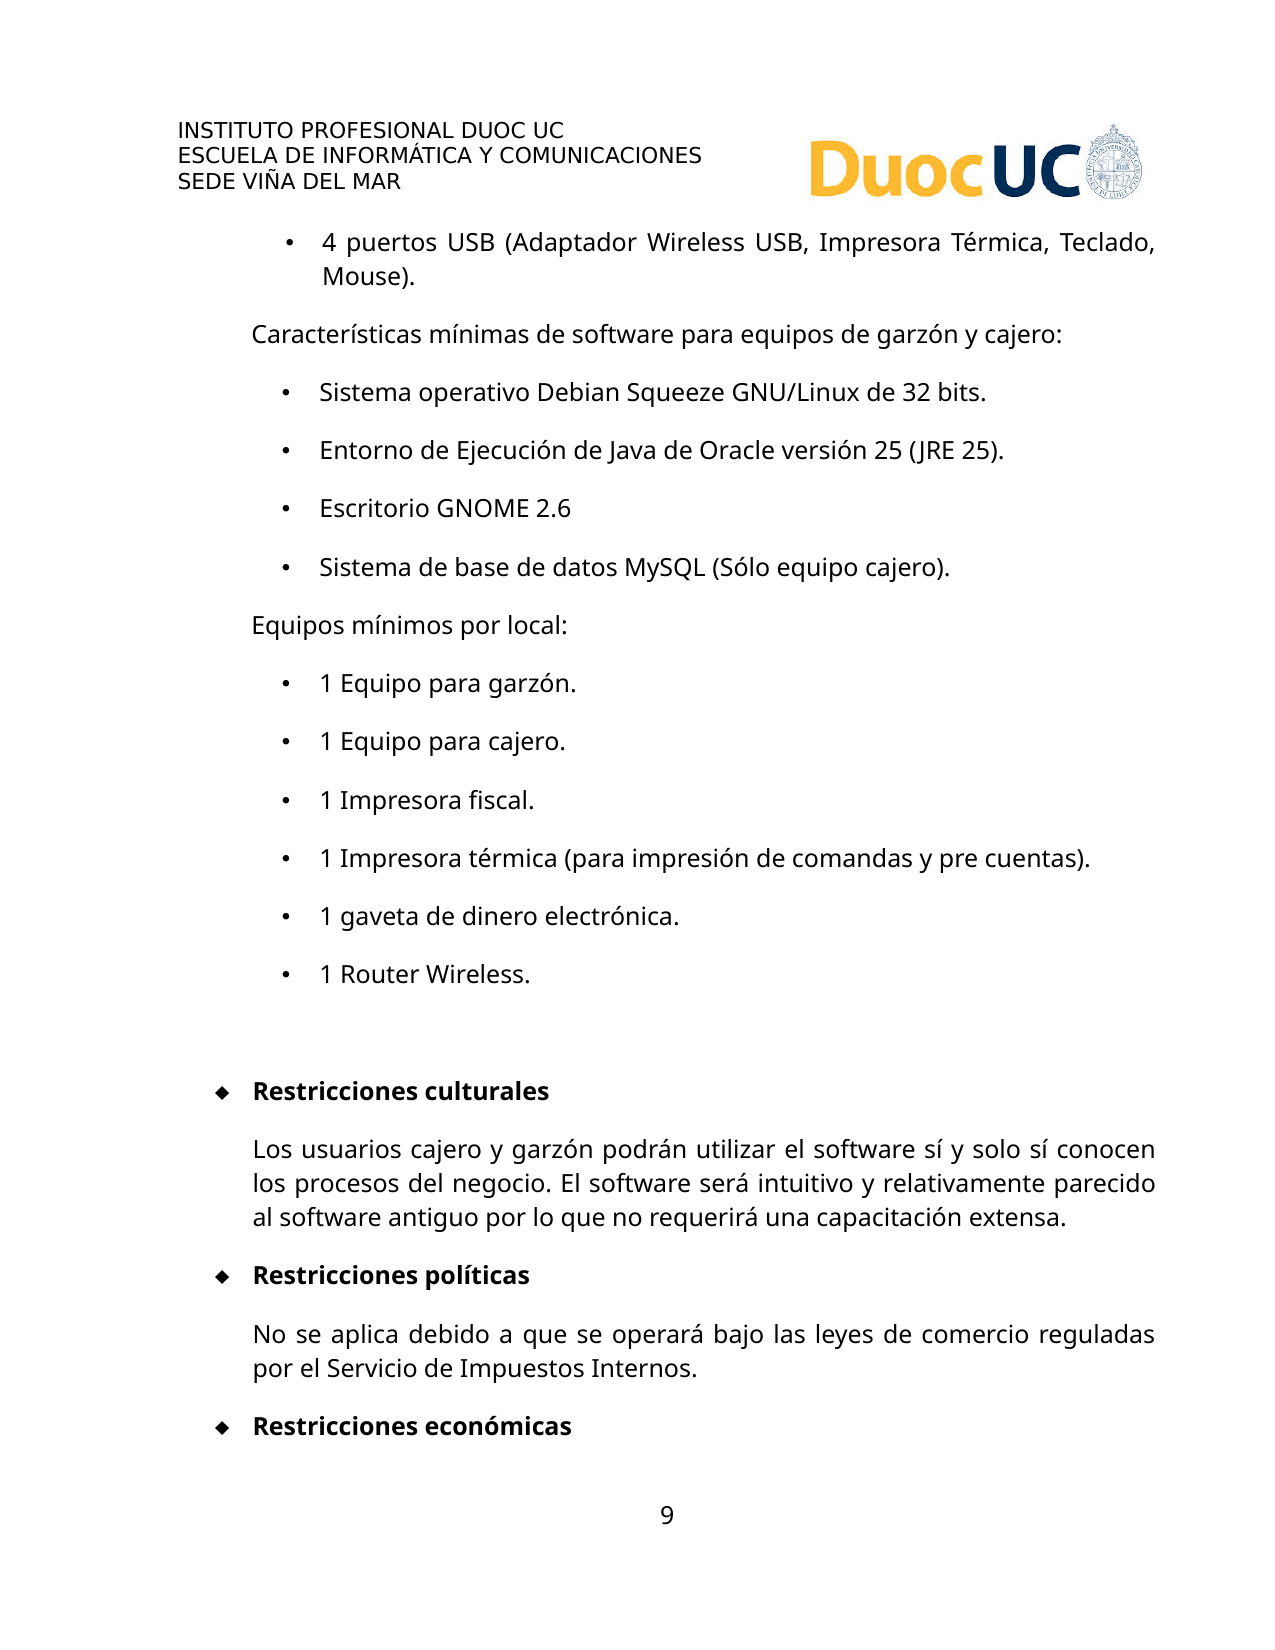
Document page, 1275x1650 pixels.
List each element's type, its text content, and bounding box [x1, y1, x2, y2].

list Sistema de base de datos MySQL (Sólo equipo cajero). [282, 549, 1157, 583]
list 1 gaveta de dinero electrónica. [282, 899, 1157, 933]
picture [794, 120, 1154, 203]
text Características mínimas de software para equipos de garzón y cajero: [177, 316, 1157, 351]
list 1 Equipo para garzón. [282, 666, 1157, 700]
list Entorno de Ejecución de Java de Oracle versión 25 (JRE 25). [282, 433, 1157, 467]
list Sistema operativo Debian Squeeze GNU/Linux de 32 bits. [282, 375, 1157, 409]
list 4 puertos USB (Adaptador Wireless USB, Impresora Térmica, Teclado, Mouse). [285, 224, 1157, 292]
list 1 Impresora térmica (para impresión de comandas y pre cuentas). [282, 841, 1157, 874]
list Restricciones económicas [215, 1408, 1157, 1443]
text Equipos mínimos por local: [177, 608, 1157, 642]
list Escritorio GNOME 2.6 [282, 491, 1157, 525]
list Restricciones culturales [215, 1073, 1157, 1107]
list Los usuarios cajero y garzón podrán utilizar el software sí y solo sí conocen los procesos del negocio. El software será intuitivo y relativamente parecido al software antiguo por lo que no requerirá una capacitación extensa. [215, 1132, 1157, 1234]
list Restricciones políticas [215, 1258, 1157, 1292]
list 1 Impresora fiscal. [282, 782, 1157, 816]
list No se aplica debido a que se operará bajo las leyes de comercio reguladas por el Servicio de Impuestos Internos. [215, 1316, 1157, 1384]
list 1 Equipo para cajero. [282, 724, 1157, 758]
list 1 Router Wireless. [282, 957, 1157, 991]
